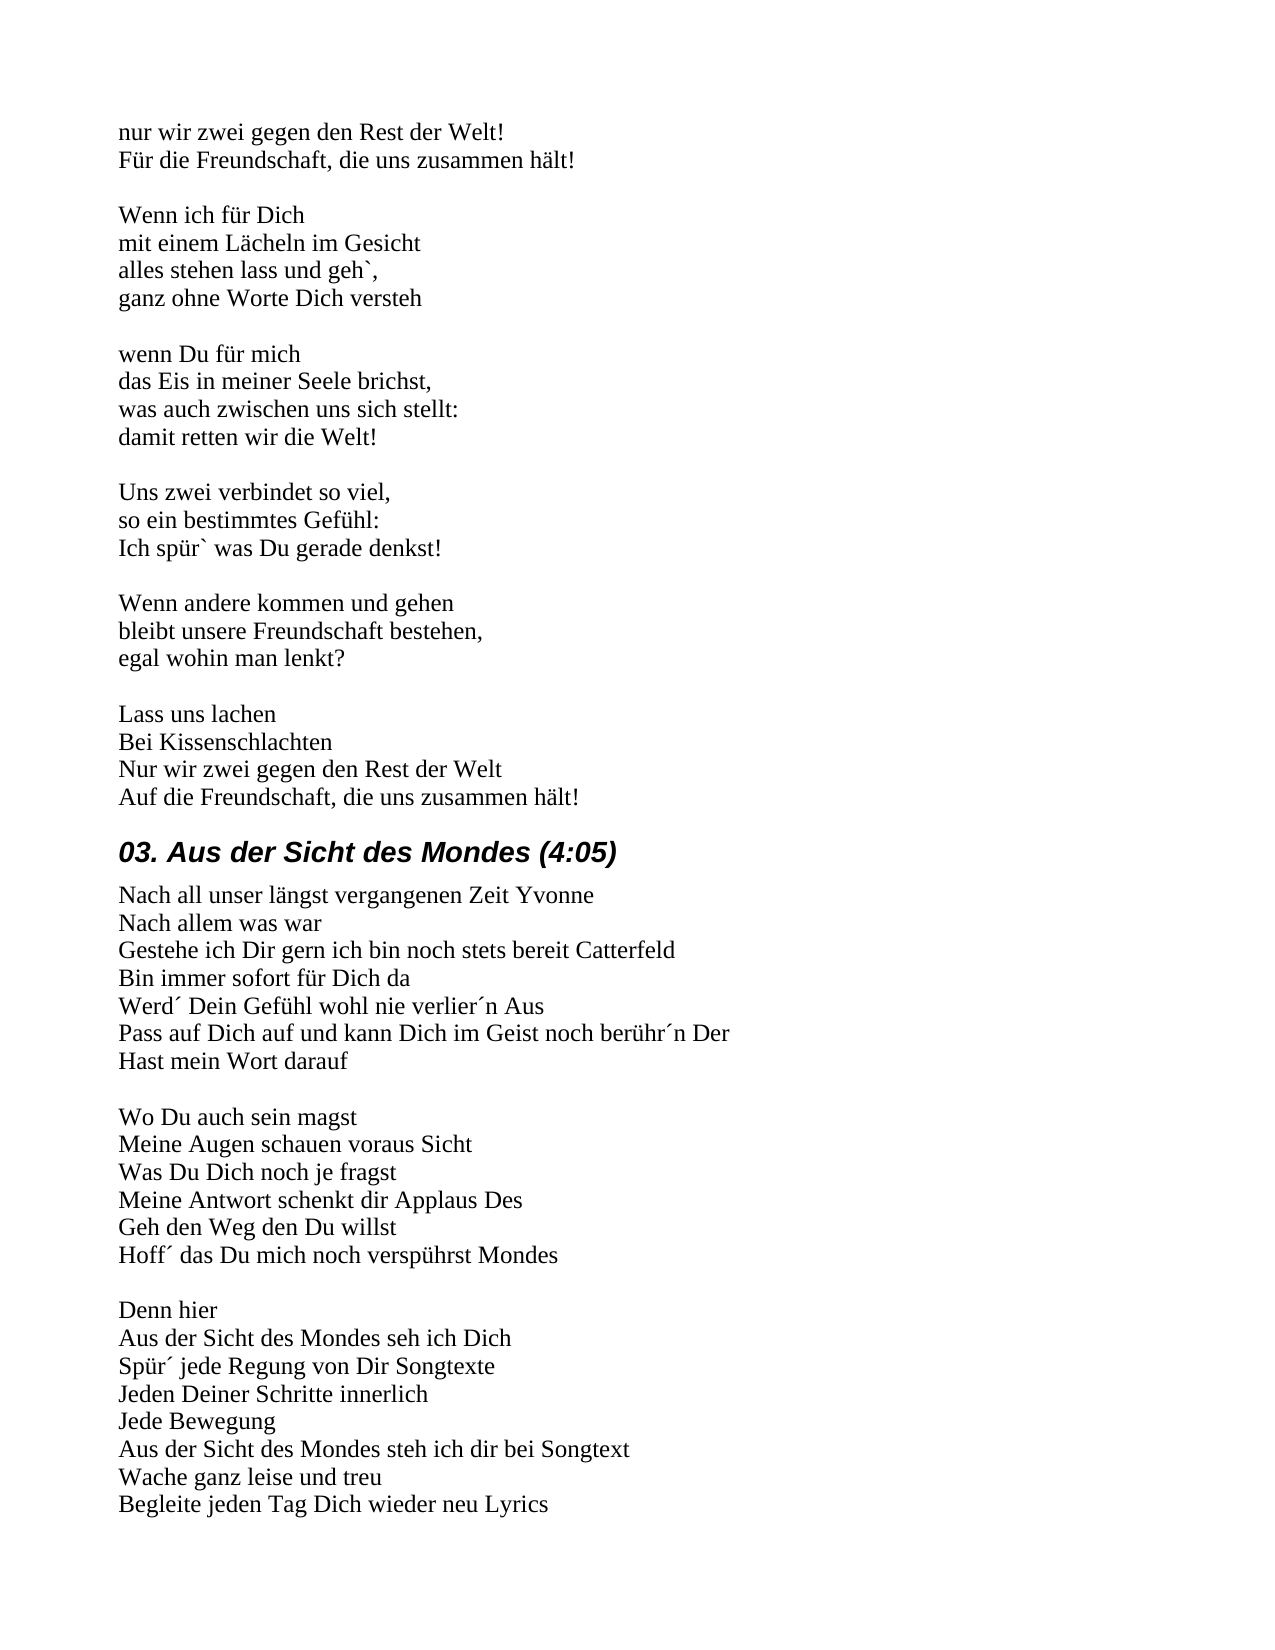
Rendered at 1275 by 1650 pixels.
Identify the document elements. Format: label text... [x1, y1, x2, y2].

text Werd´ Dein Gefühl wohl nie verlier´n Aus [118, 992, 1157, 1019]
text Bei Kissenschlachten [118, 728, 1157, 755]
text ganz ohne Worte Dich versteh [118, 284, 1157, 312]
text Uns zwei verbindet so viel, [118, 478, 1157, 506]
text Nur wir zwei gegen den Rest der Welt [118, 755, 1157, 783]
text egal wohin man lenkt? [118, 644, 1157, 672]
text Was Du Dich noch je fragst [118, 1158, 1157, 1186]
text Aus der Sicht des Mondes seh ich Dich [118, 1324, 1157, 1352]
text Denn hier [118, 1297, 1157, 1324]
text Gestehe ich Dir gern ich bin noch stets bereit Catterfeld [118, 936, 1157, 964]
text damit retten wir die Welt! [118, 423, 1157, 451]
text Jede Bewegung [118, 1407, 1157, 1435]
text Nach allem was war [118, 909, 1157, 936]
text Meine Augen schauen voraus Sicht [118, 1130, 1157, 1158]
text Auf die Freundschaft, die uns zusammen hält! [118, 783, 1157, 811]
text Wenn andere kommen und gehen [118, 589, 1157, 617]
text was auch zwischen uns sich stellt: [118, 395, 1157, 423]
text bleibt unsere Freundschaft bestehen, [118, 617, 1157, 644]
text Aus der Sicht des Mondes steh ich dir bei Songtext [118, 1435, 1157, 1463]
text Wache ganz leise und treu [118, 1463, 1157, 1491]
text Jeden Deiner Schritte innerlich [118, 1380, 1157, 1407]
text Nach all unser längst vergangenen Zeit Yvonne [118, 881, 1157, 909]
text Wo Du auch sein magst [118, 1103, 1157, 1130]
text Bin immer sofort für Dich da [118, 964, 1157, 992]
text Für die Freundschaft, die uns zusammen hält! [118, 146, 1157, 173]
text Geh den Weg den Du willst [118, 1213, 1157, 1241]
text Pass auf Dich auf und kann Dich im Geist noch berühr´n Der [118, 1019, 1157, 1047]
text Hast mein Wort darauf [118, 1047, 1157, 1075]
text Ich spür` was Du gerade denkst! [118, 534, 1157, 561]
text nur wir zwei gegen den Rest der Welt! [118, 118, 1157, 146]
text das Eis in meiner Seele brichst, [118, 367, 1157, 395]
text Hoff´ das Du mich noch verspührst Mondes [118, 1241, 1157, 1269]
text Begleite jeden Tag Dich wieder neu Lyrics [118, 1491, 1157, 1518]
text Meine Antwort schenkt dir Applaus Des [118, 1186, 1157, 1213]
text so ein bestimmtes Gefühl: [118, 506, 1157, 534]
text mit einem Lächeln im Gesicht [118, 229, 1157, 257]
text alles stehen lass und geh`, [118, 257, 1157, 284]
subtitle 03. Aus der Sicht des Mondes (4:05) [118, 836, 1157, 868]
text Wenn ich für Dich [118, 201, 1157, 229]
text Spür´ jede Regung von Dir Songtexte [118, 1352, 1157, 1380]
text Lass uns lachen [118, 700, 1157, 728]
text wenn Du für mich [118, 340, 1157, 367]
